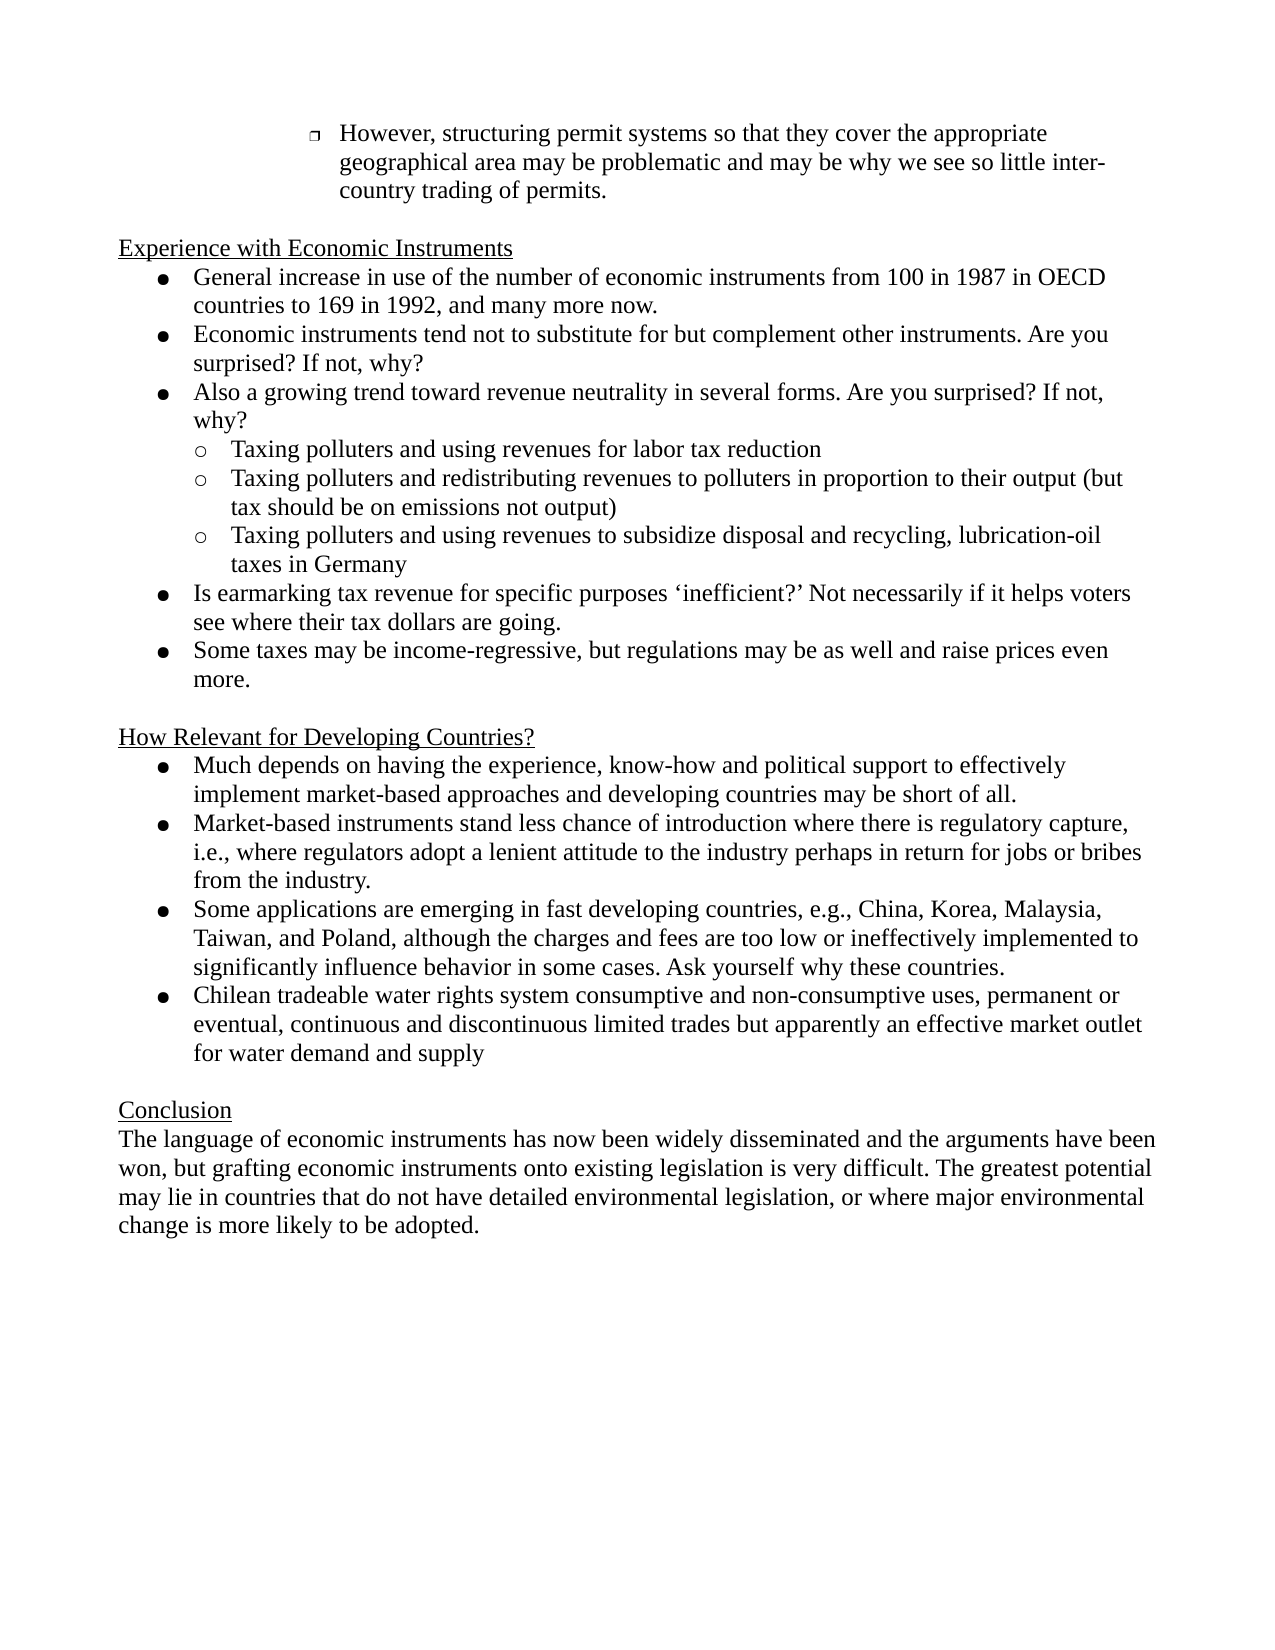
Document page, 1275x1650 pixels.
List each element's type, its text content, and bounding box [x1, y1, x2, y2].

text Experience with Economic Instruments [118, 233, 1157, 262]
list General increase in use of the number of economic instruments from 100 in 1987 in OECD countries to 169 in 1992, and many more now. [156, 262, 1157, 319]
list Chilean tradeable water rights system consumptive and non-consumptive uses, permanent or eventual, continuous and discontinuous limited trades but apparently an effective market outlet for water demand and supply [156, 981, 1157, 1067]
list Also a growing trend toward revenue neutrality in several forms. Are you surprised? If not, why? [156, 377, 1157, 434]
list Economic instruments tend not to substitute for but complement other instruments. Are you surprised? If not, why? [156, 319, 1157, 377]
text How Relevant for Developing Countries? [118, 722, 1157, 751]
list Taxing polluters and using revenues to subsidize disposal and recycling, lubrication-oil taxes in Germany [193, 521, 1157, 578]
text The language of economic instruments has now been widely disseminated and the arguments have been won, but grafting economic instruments onto existing legislation is very difficult. The greatest potential may lie in countries that do not have detailed environmental legislation, or where major environmental change is more likely to be adopted. [118, 1124, 1157, 1239]
list Some taxes may be income-regressive, but regulations may be as well and raise prices even more. [156, 636, 1157, 693]
list Some applications are emerging in fast developing countries, e.g., China, Korea, Malaysia, Taiwan, and Poland, although the charges and fees are too low or ineffectively implemented to significantly influence behavior in some cases. Ask yourself why these countries. [156, 894, 1157, 981]
list Taxing polluters and redistributing revenues to polluters in proportion to their output (but tax should be on emissions not output) [193, 463, 1157, 521]
list Taxing polluters and using revenues for labor tax reduction [193, 434, 1157, 463]
list Market-based instruments stand less chance of introduction where there is regulatory capture, i.e., where regulators adopt a lenient attitude to the industry perhaps in return for jobs or bribes from the industry. [156, 808, 1157, 894]
list Much depends on having the experience, know-how and political support to effectively implement market-based approaches and developing countries may be short of all. [156, 751, 1157, 808]
list However, structuring permit systems so that they cover the appropriate geographical area may be problematic and may be why we see so little inter-country trading of permits. [309, 118, 1157, 204]
list Is earmarking tax revenue for specific purposes ‘inefficient?’ Not necessarily if it helps voters see where their tax dollars are going. [156, 578, 1157, 636]
text Conclusion [118, 1096, 1157, 1124]
